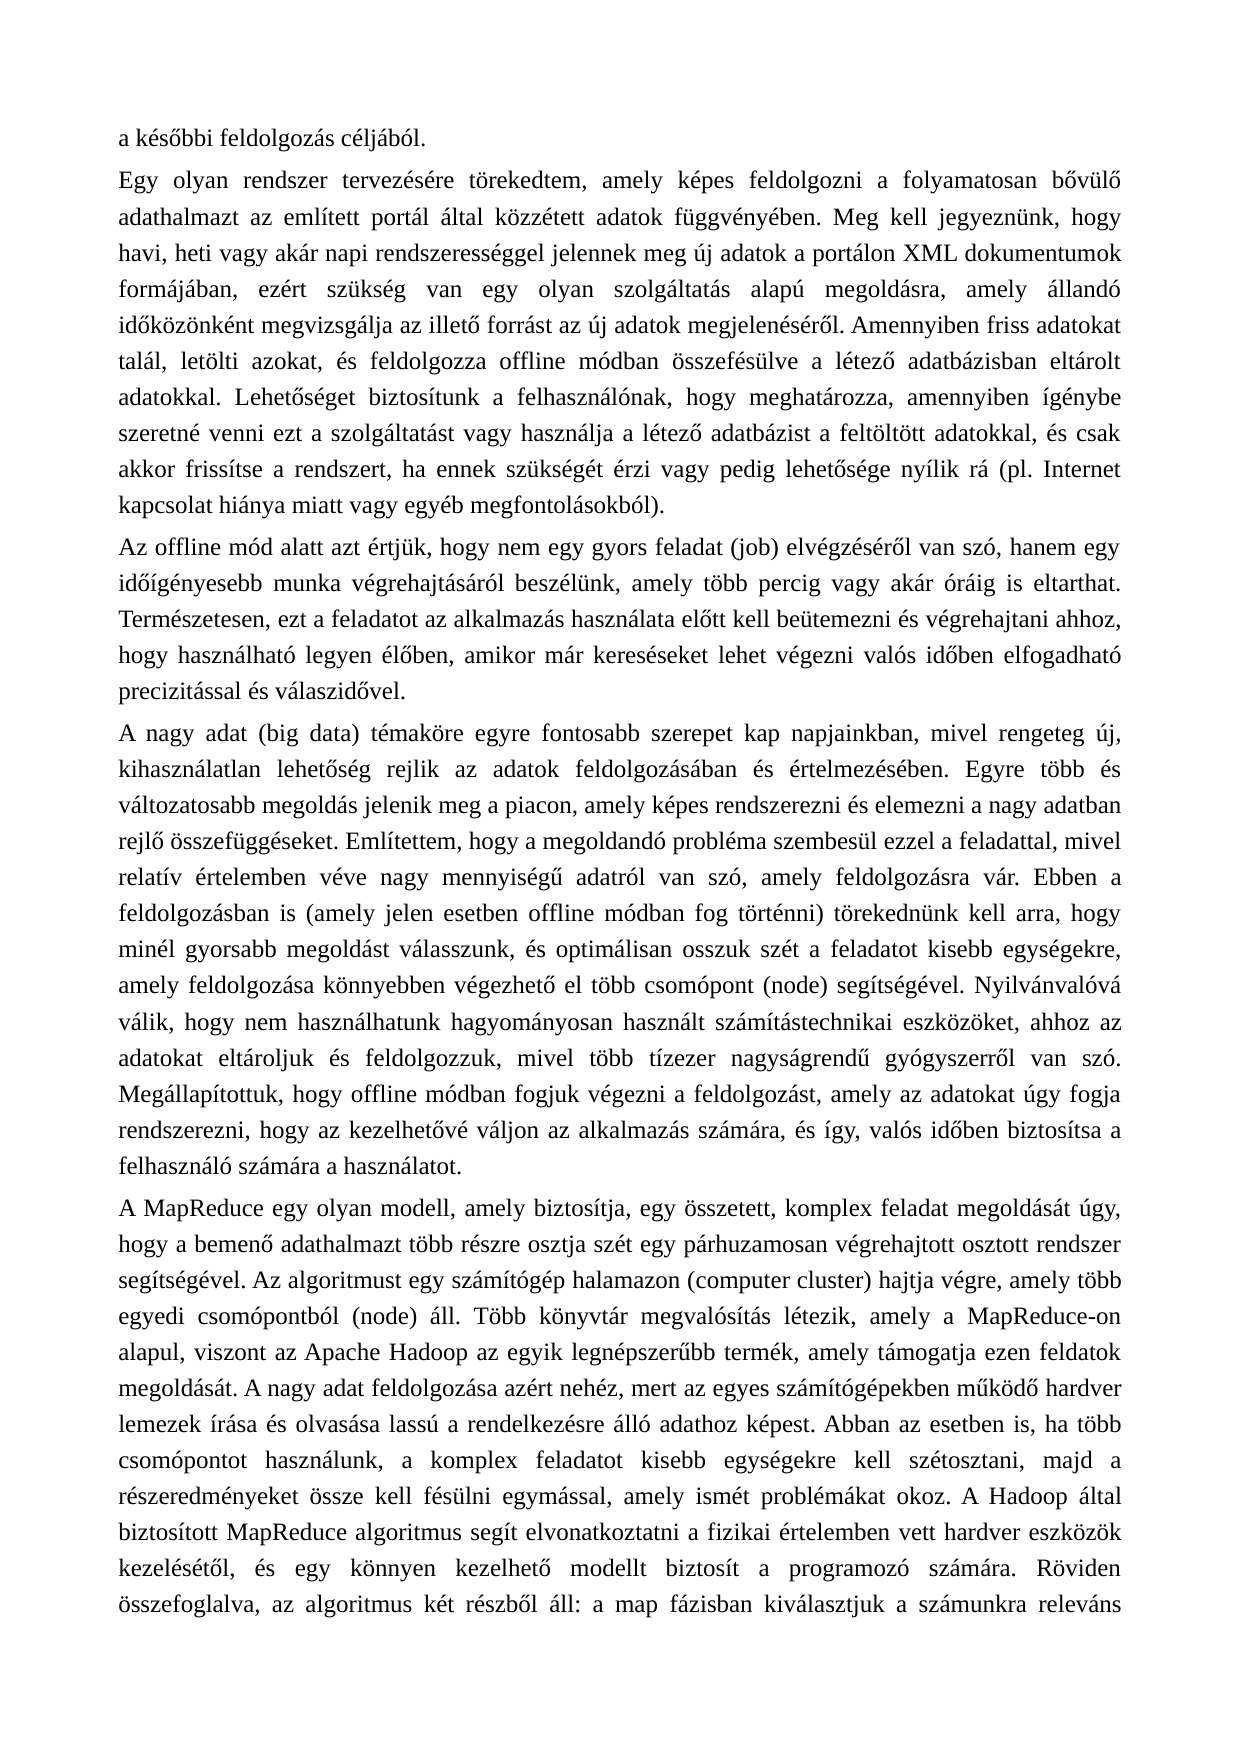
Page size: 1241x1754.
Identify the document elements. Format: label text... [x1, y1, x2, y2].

text A MapReduce egy olyan modell, amely biztosítja, egy összetett, komplex feladat megoldását úgy, hogy a bemenő adathalmazt több részre osztja szét egy párhuzamosan végrehajtott osztott rendszer segítségével. Az algoritmust egy számítógép halamazon (computer cluster) hajtja végre, amely több egyedi csomópontból (node) áll. Több könyvtár megvalósítás létezik, amely a MapReduce-on alapul, viszont az Apache Hadoop az egyik legnépszerűbb termék, amely támogatja ezen feldatok megoldását. A nagy adat feldolgozása azért nehéz, mert az egyes számítógépekben működő hardver lemezek írása és olvasása lassú a rendelkezésre álló adathoz képest. Abban az esetben is, ha több csomópontot használunk, a komplex feladatot kisebb egységekre kell szétosztani, majd a részeredményeket össze kell fésülni egymással, amely ismét problémákat okoz. A Hadoop által biztosított MapReduce algoritmus segít elvonatkoztatni a fizikai értelemben vett hardver eszközök kezelésétől, és egy könnyen kezelhető modellt biztosít a programozó számára. Röviden összefoglalva, az algoritmus két részből áll: a map fázisban kiválasztjuk a számunkra releváns [118, 1187, 1122, 1620]
text a későbbi feldolgozás céljából. [118, 118, 1122, 154]
text Egy olyan rendszer tervezésére törekedtem, amely képes feldolgozni a folyamatosan bővülő adathalmazt az említett portál által közzétett adatok függvényében. Meg kell jegyeznünk, hogy havi, heti vagy akár napi rendszerességgel jelennek meg új adatok a portálon XML dokumentumok formájában, ezért szükség van egy olyan szolgáltatás alapú megoldásra, amely állandó időközönként megvizsgálja az illető forrást az új adatok megjelenéséről. Amennyiben friss adatokat talál, letölti azokat, és feldolgozza offline módban összefésülve a létező adatbázisban eltárolt adatokkal. Lehetőséget biztosítunk a felhasználónak, hogy meghatározza, amennyiben ígénybe szeretné venni ezt a szolgáltatást vagy használja a létező adatbázist a feltöltött adatokkal, és csak akkor frissítse a rendszert, ha ennek szükségét érzi vagy pedig lehetősége nyílik rá (pl. Internet kapcsolat hiánya miatt vagy egyéb megfontolásokból). [118, 160, 1122, 521]
text A nagy adat (big data) témaköre egyre fontosabb szerepet kap napjainkban, mivel rengeteg új, kihasználatlan lehetőség rejlik az adatok feldolgozásában és értelmezésében. Egyre több és változatosabb megoldás jelenik meg a piacon, amely képes rendszerezni és elemezni a nagy adatban rejlő összefüggéseket. Említettem, hogy a megoldandó probléma szembesül ezzel a feladattal, mivel relatív értelemben véve nagy mennyiségű adatról van szó, amely feldolgozásra vár. Ebben a feldolgozásban is (amely jelen esetben offline módban fog történni) törekednünk kell arra, hogy minél gyorsabb megoldást válasszunk, és optimálisan osszuk szét a feladatot kisebb egységekre, amely feldolgozása könnyebben végezhető el több csomópont (node) segítségével. Nyilvánvalóvá válik, hogy nem használhatunk hagyományosan használt számítástechnikai eszközöket, ahhoz az adatokat eltároljuk és feldolgozzuk, mivel több tízezer nagyságrendű gyógyszerről van szó. Megállapítottuk, hogy offline módban fogjuk végezni a feldolgozást, amely az adatokat úgy fogja rendszerezni, hogy az kezelhetővé váljon az alkalmazás számára, és így, valós időben biztosítsa a felhasználó számára a használatot. [118, 713, 1122, 1181]
text Az offline mód alatt azt értjük, hogy nem egy gyors feladat (job) elvégzéséről van szó, hanem egy időígényesebb munka végrehajtásáról beszélünk, amely több percig vagy akár óráig is eltarthat. Természetesen, ezt a feladatot az alkalmazás használata előtt kell beütemezni és végrehajtani ahhoz, hogy használható legyen élőben, amikor már kereséseket lehet végezni valós időben elfogadható precizitással és válaszidővel. [118, 527, 1122, 707]
